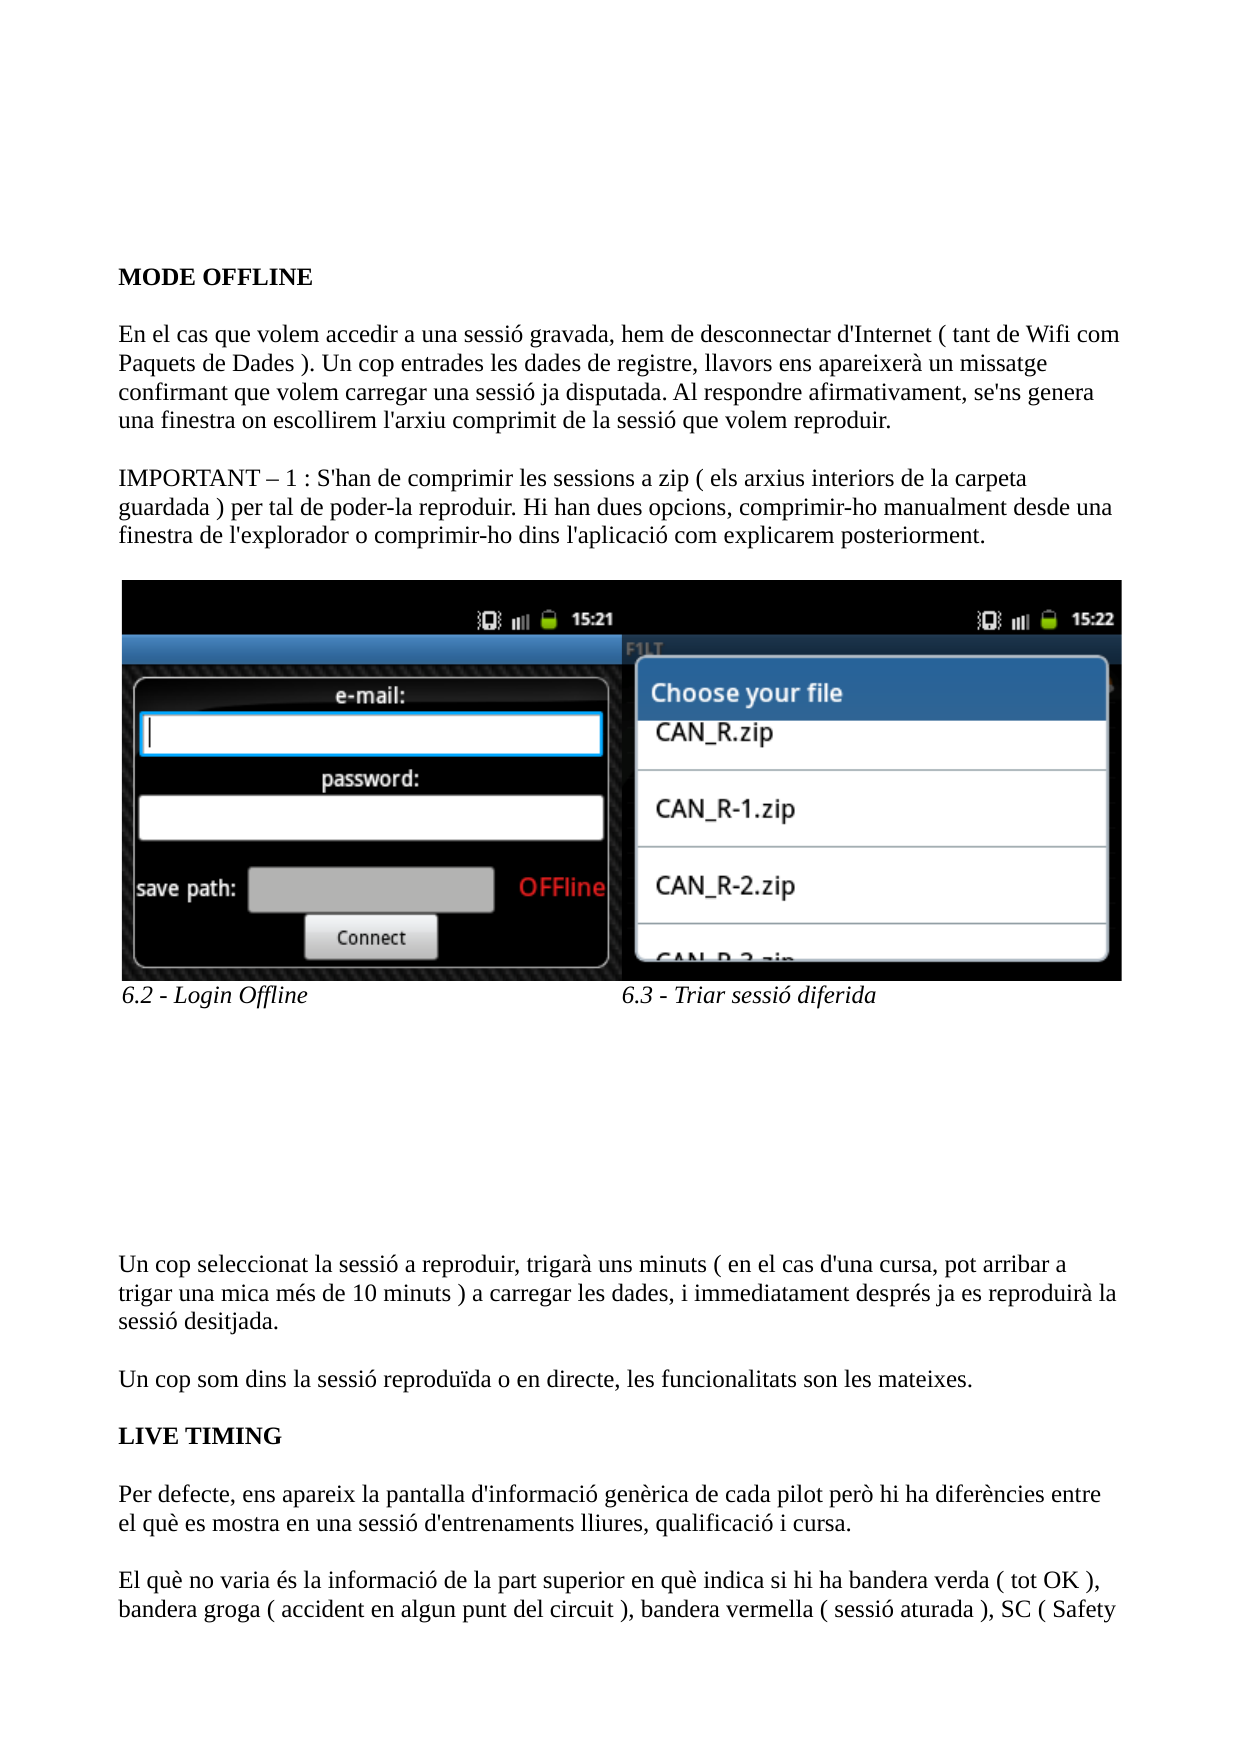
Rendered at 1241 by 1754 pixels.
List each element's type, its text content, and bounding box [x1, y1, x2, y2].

text MODE OFFLINE [118, 262, 1122, 291]
text LIVE TIMING [118, 1421, 1122, 1450]
text Un cop som dins la sessió reproduïda o en directe, les funcionalitats son les mateixes. [118, 1364, 1122, 1393]
picture [121, 580, 1122, 981]
text IMPORTANT – 1 : S'han de comprimir les sessions a zip ( els arxius interiors de la carpeta guardada ) per tal de poder-la reproduir. Hi han dues opcions, comprimir-ho manualment desde una finestra de l'explorador o comprimir-ho dins l'aplicació com explicarem posteriorment. [118, 463, 1122, 549]
text 6.3 - Triar sessió diferida [622, 981, 1122, 1009]
text Per defecte, ens apareix la pantalla d'informació genèrica de cada pilot però hi ha diferències entre el què es mostra en una sessió d'entrenaments lliures, qualificació i cursa. [118, 1479, 1122, 1536]
text 6.2 - Login Offline [122, 981, 622, 1009]
text Un cop seleccionat la sessió a reproduir, trigarà uns minuts ( en el cas d'una cursa, pot arribar a trigar una mica més de 10 minuts ) a carregar les dades, i immediatament després ja es reproduirà la sessió desitjada. [118, 1249, 1122, 1335]
text El què no varia és la informació de la part superior en què indica si hi ha bandera verda ( tot OK ), bandera groga ( accident en algun punt del circuit ), bandera vermella ( sessió aturada ), SC ( Safety [118, 1565, 1122, 1623]
text En el cas que volem accedir a una sessió gravada, hem de desconnectar d'Internet ( tant de Wifi com Paquets de Dades ). Un cop entrades les dades de registre, llavors ens apareixerà un missatge confirmant que volem carregar una sessió ja disputada. Al respondre afirmativament, se'ns genera una finestra on escollirem l'arxiu comprimit de la sessió que volem reproduir. [118, 319, 1122, 434]
